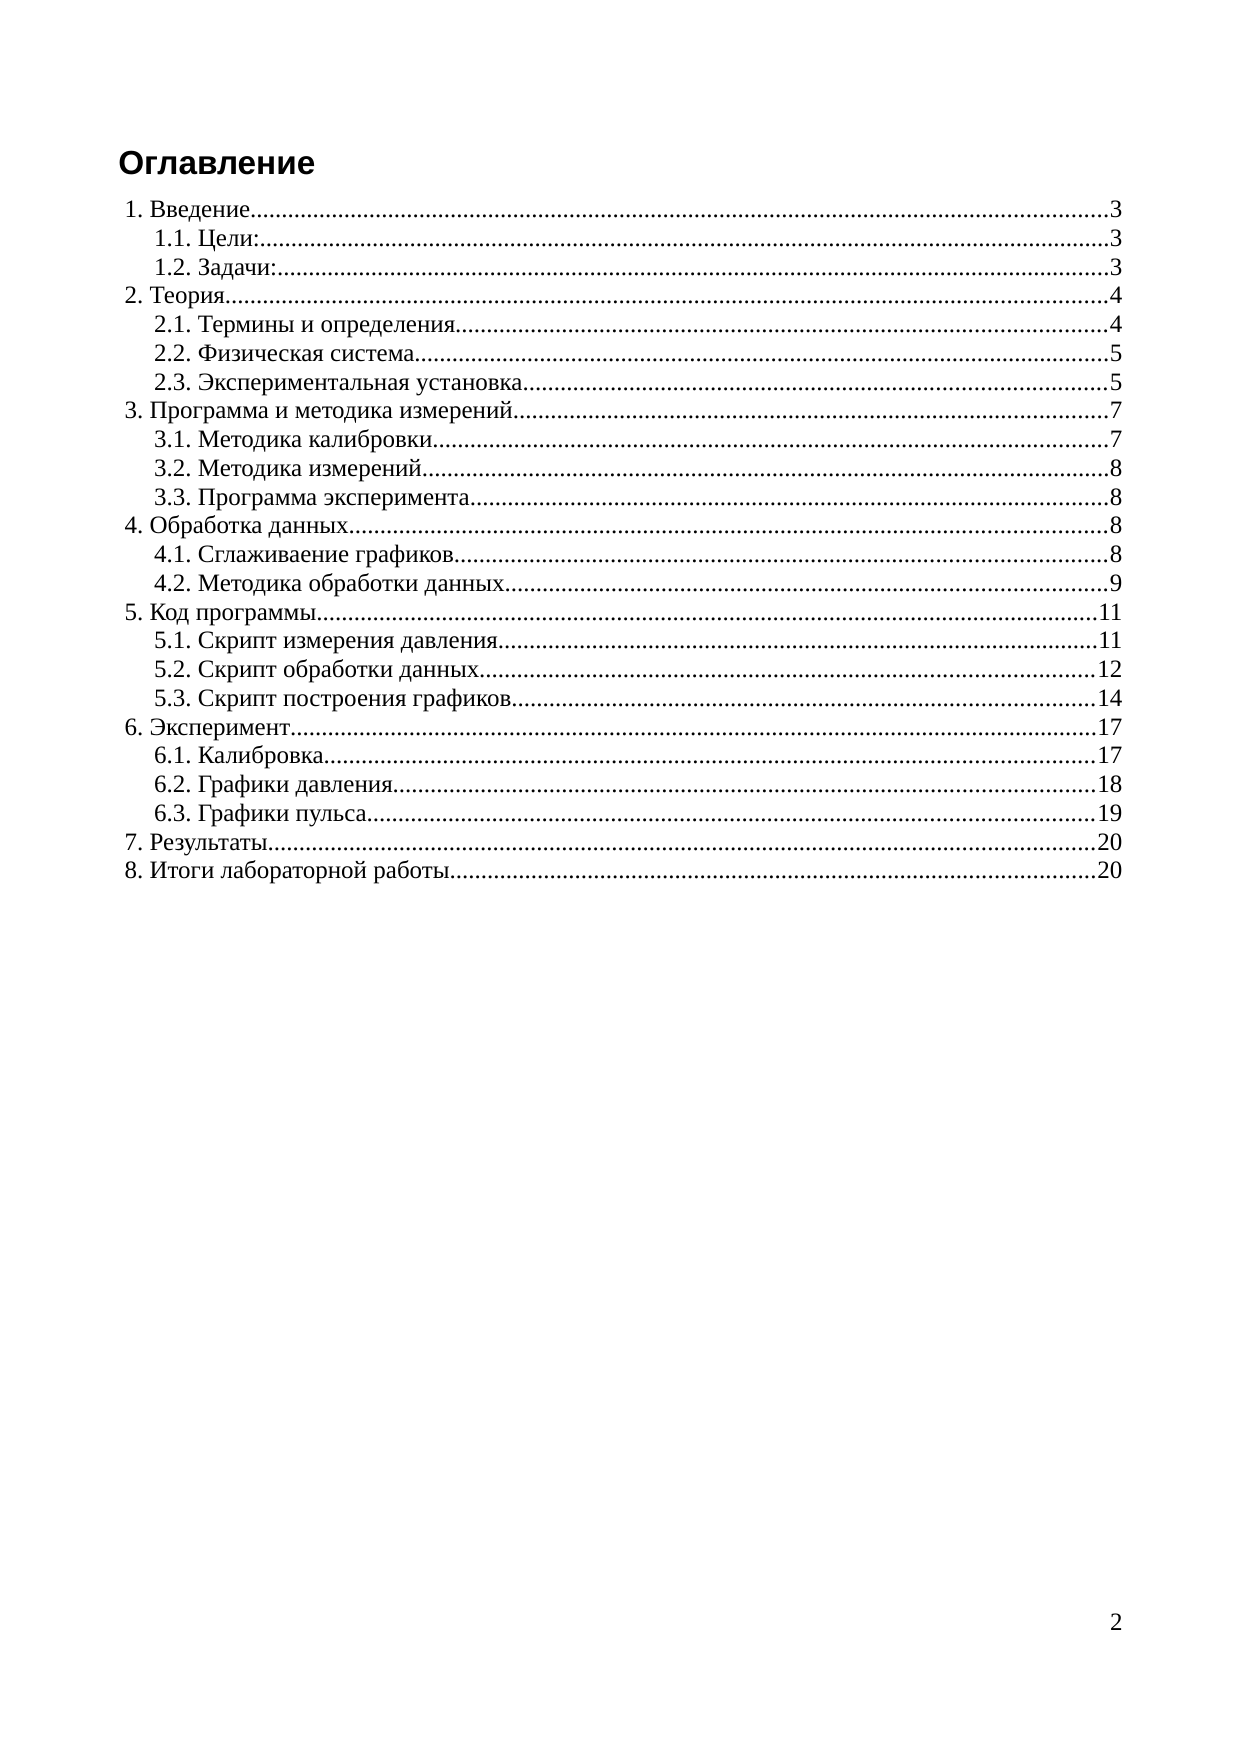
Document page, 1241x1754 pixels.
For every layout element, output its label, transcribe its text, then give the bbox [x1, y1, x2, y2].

text 6. Эксперимент 17 [118, 712, 1122, 740]
text 4.2. Методика обработки данных 9 [148, 568, 1122, 597]
text 8. Итоги лабораторной работы 20 [118, 855, 1122, 884]
text 6.1. Калибровка 17 [148, 740, 1122, 769]
text 4.1. Сглаживаение графиков 8 [148, 539, 1122, 568]
text 3.3. Программа эксперимента 8 [148, 482, 1122, 510]
text 5. Код программы 11 [118, 597, 1122, 625]
text 1.2. Задачи: 3 [148, 252, 1122, 280]
text 1. Введение 3 [118, 194, 1122, 223]
text 5.3. Скрипт построения графиков 14 [148, 683, 1122, 712]
text 4. Обработка данных 8 [118, 510, 1122, 539]
text 3.1. Методика калибровки 7 [148, 424, 1122, 453]
text 7. Результаты 20 [118, 827, 1122, 855]
text 1.1. Цели: 3 [148, 223, 1122, 252]
text 6.2. Графики давления 18 [148, 769, 1122, 798]
text 3. Программа и методика измерений 7 [118, 395, 1122, 424]
text 5.1. Скрипт измерения давления 11 [148, 625, 1122, 654]
text 2.2. Физическая система 5 [148, 338, 1122, 367]
text 5.2. Скрипт обработки данных 12 [148, 654, 1122, 683]
text 3.2. Методика измерений 8 [148, 453, 1122, 482]
subtitle Оглавление [118, 143, 1122, 182]
text 2. Теория 4 [118, 280, 1122, 309]
text 2.3. Экспериментальная установка 5 [148, 367, 1122, 395]
text 6.3. Графики пульса 19 [148, 798, 1122, 827]
text 2.1. Термины и определения 4 [148, 309, 1122, 338]
